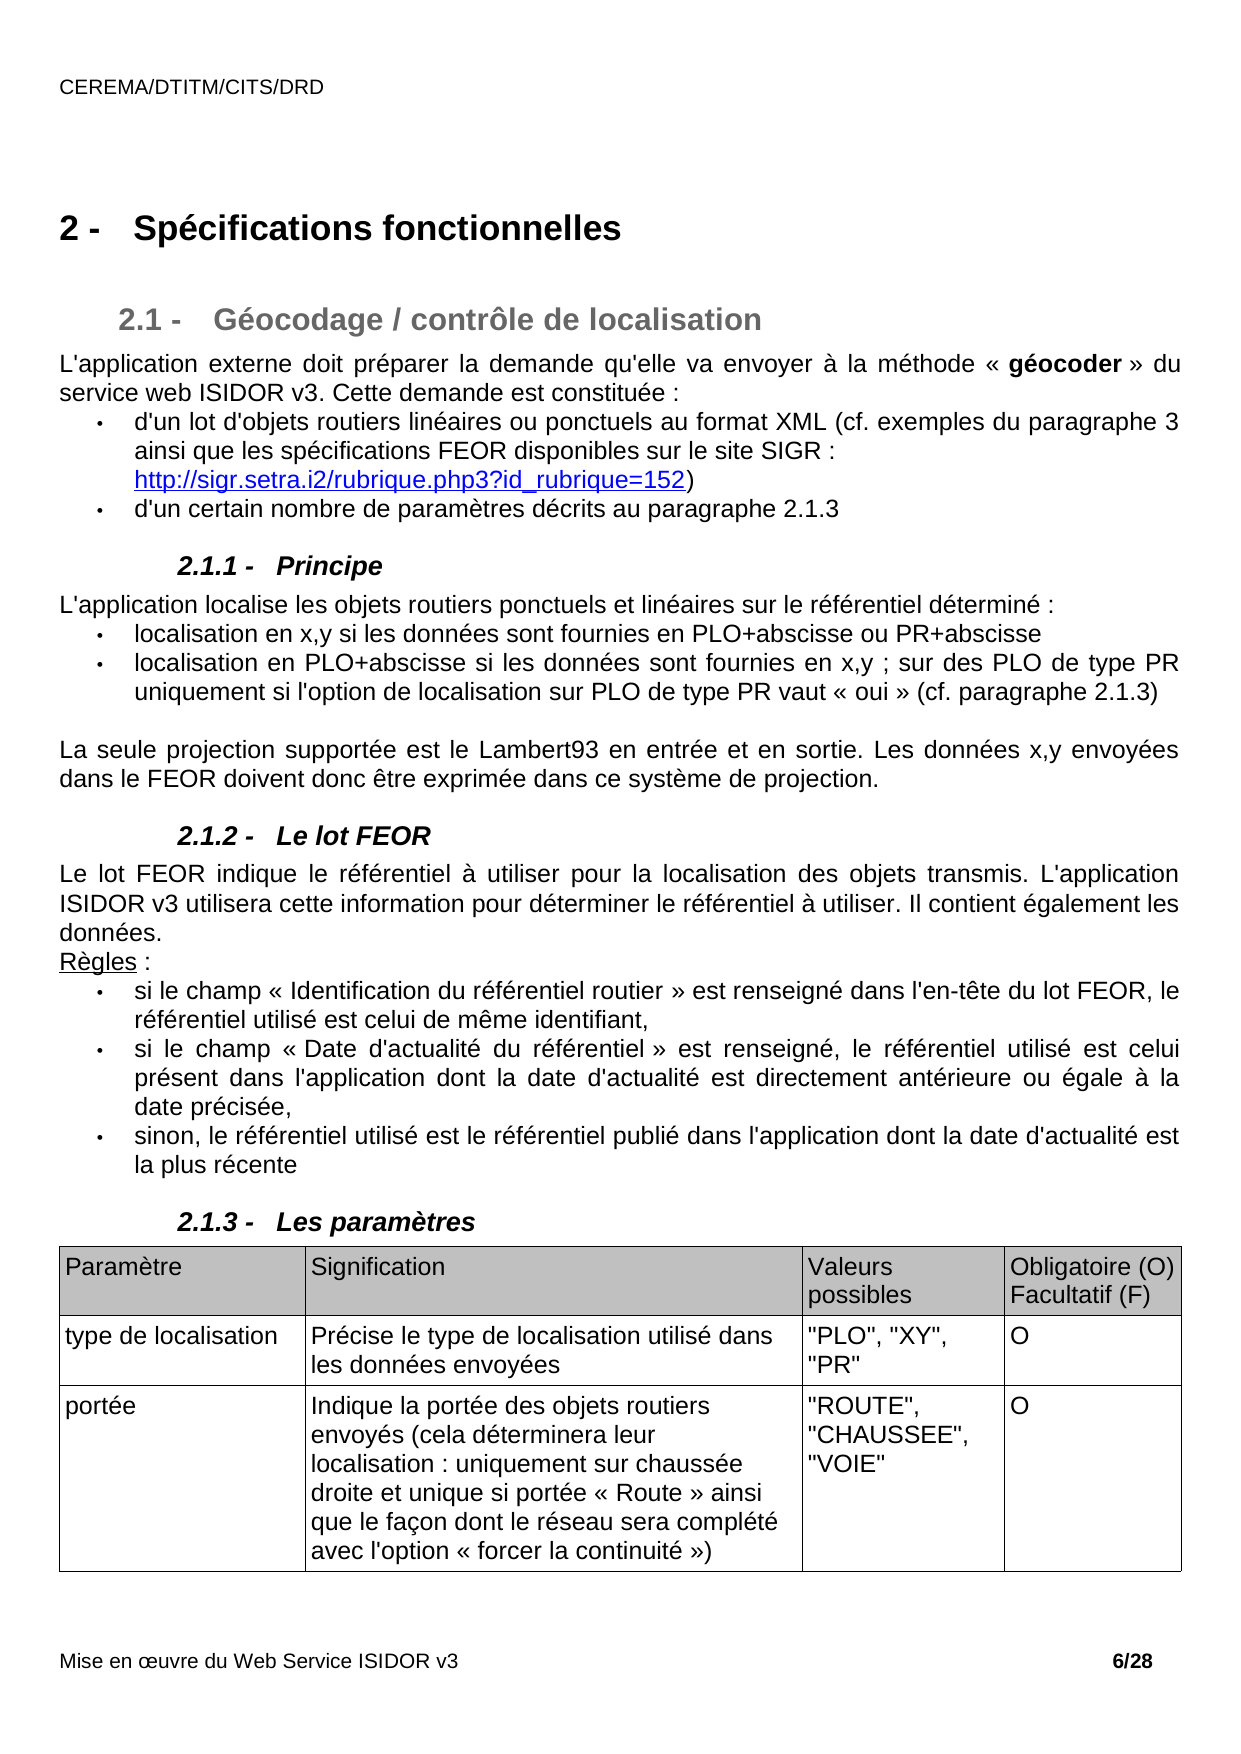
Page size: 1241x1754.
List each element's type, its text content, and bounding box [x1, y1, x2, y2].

table_cell O [1005, 1386, 1181, 1571]
table_header Obligatoire (O) Facultatif (F) [1005, 1247, 1181, 1315]
table_cell portée [60, 1386, 305, 1571]
list d'un lot d'objets routiers linéaires ou ponctuels au format XML (cf. exemples du paragraphe 3 ainsi que les spécifications FEOR disponibles sur le site SIGR : [97, 407, 1181, 465]
text L'application localise les objets routiers ponctuels et linéaires sur le référentiel déterminé : [59, 589, 1181, 618]
list d'un certain nombre de paramètres décrits au paragraphe 2.1.3 [97, 494, 1181, 523]
table_cell O [1005, 1316, 1181, 1385]
list localisation en x,y si les données sont fournies en PLO+abscisse ou PR+abscisse [97, 618, 1181, 648]
list sinon, le référentiel utilisé est le référentiel publié dans l'application dont la date d'actualité est la plus récente [97, 1121, 1181, 1179]
list si le champ « Date d'actualité du référentiel » est renseigné, le référentiel utilisé est celui présent dans l'application dont la date d'actualité est directement antérieure ou égale à la date précisée, [97, 1034, 1181, 1121]
text L'application externe doit préparer la demande qu'elle va envoyer à la méthode « géocoder » du service web ISIDOR v3. Cette demande est constituée : [59, 349, 1181, 407]
list http://sigr.setra.i2/rubrique.php3?id_rubrique=152) [97, 465, 1181, 494]
table_cell "ROUTE", "CHAUSSEE", "VOIE" [803, 1386, 1004, 1571]
table_cell "PLO", "XY", "PR" [803, 1316, 1004, 1385]
subtitle Principe [177, 549, 1181, 581]
table_header Paramètre [60, 1247, 305, 1315]
table_cell Précise le type de localisation utilisé dans les données envoyées [306, 1316, 802, 1385]
list si le champ « Identification du référentiel routier » est renseigné dans l'en-tête du lot FEOR, le référentiel utilisé est celui de même identifiant, [97, 976, 1181, 1034]
table_cell Indique la portée des objets routiers envoyés (cela déterminera leur localisation : uniquement sur chaussée droite et unique si portée « Route » ainsi que le façon dont le réseau sera complété avec l'option « forcer la continuité ») [306, 1386, 802, 1571]
subtitle Spécifications fonctionnelles [59, 207, 1181, 248]
table_header Valeurs possibles [803, 1247, 1004, 1315]
subtitle Le lot FEOR [177, 819, 1181, 851]
list localisation en PLO+abscisse si les données sont fournies en x,y ; sur des PLO de type PR uniquement si l'option de localisation sur PLO de type PR vaut « oui » (cf. paragraphe 2.1.3) [97, 648, 1181, 706]
subtitle Géocodage / contrôle de localisation [118, 301, 1181, 337]
text Règles : [59, 947, 1181, 976]
table_cell type de localisation [60, 1316, 305, 1385]
table_header Signification [306, 1247, 802, 1315]
subtitle Les paramètres [177, 1206, 1181, 1237]
text Le lot FEOR indique le référentiel à utiliser pour la localisation des objets transmis. L'application ISIDOR v3 utilisera cette information pour déterminer le référentiel à utiliser. Il contient également les données. [59, 859, 1181, 947]
text La seule projection supportée est le Lambert93 en entrée et en sortie. Les données x,y envoyées dans le FEOR doivent donc être exprimée dans ce système de projection. [59, 735, 1181, 793]
